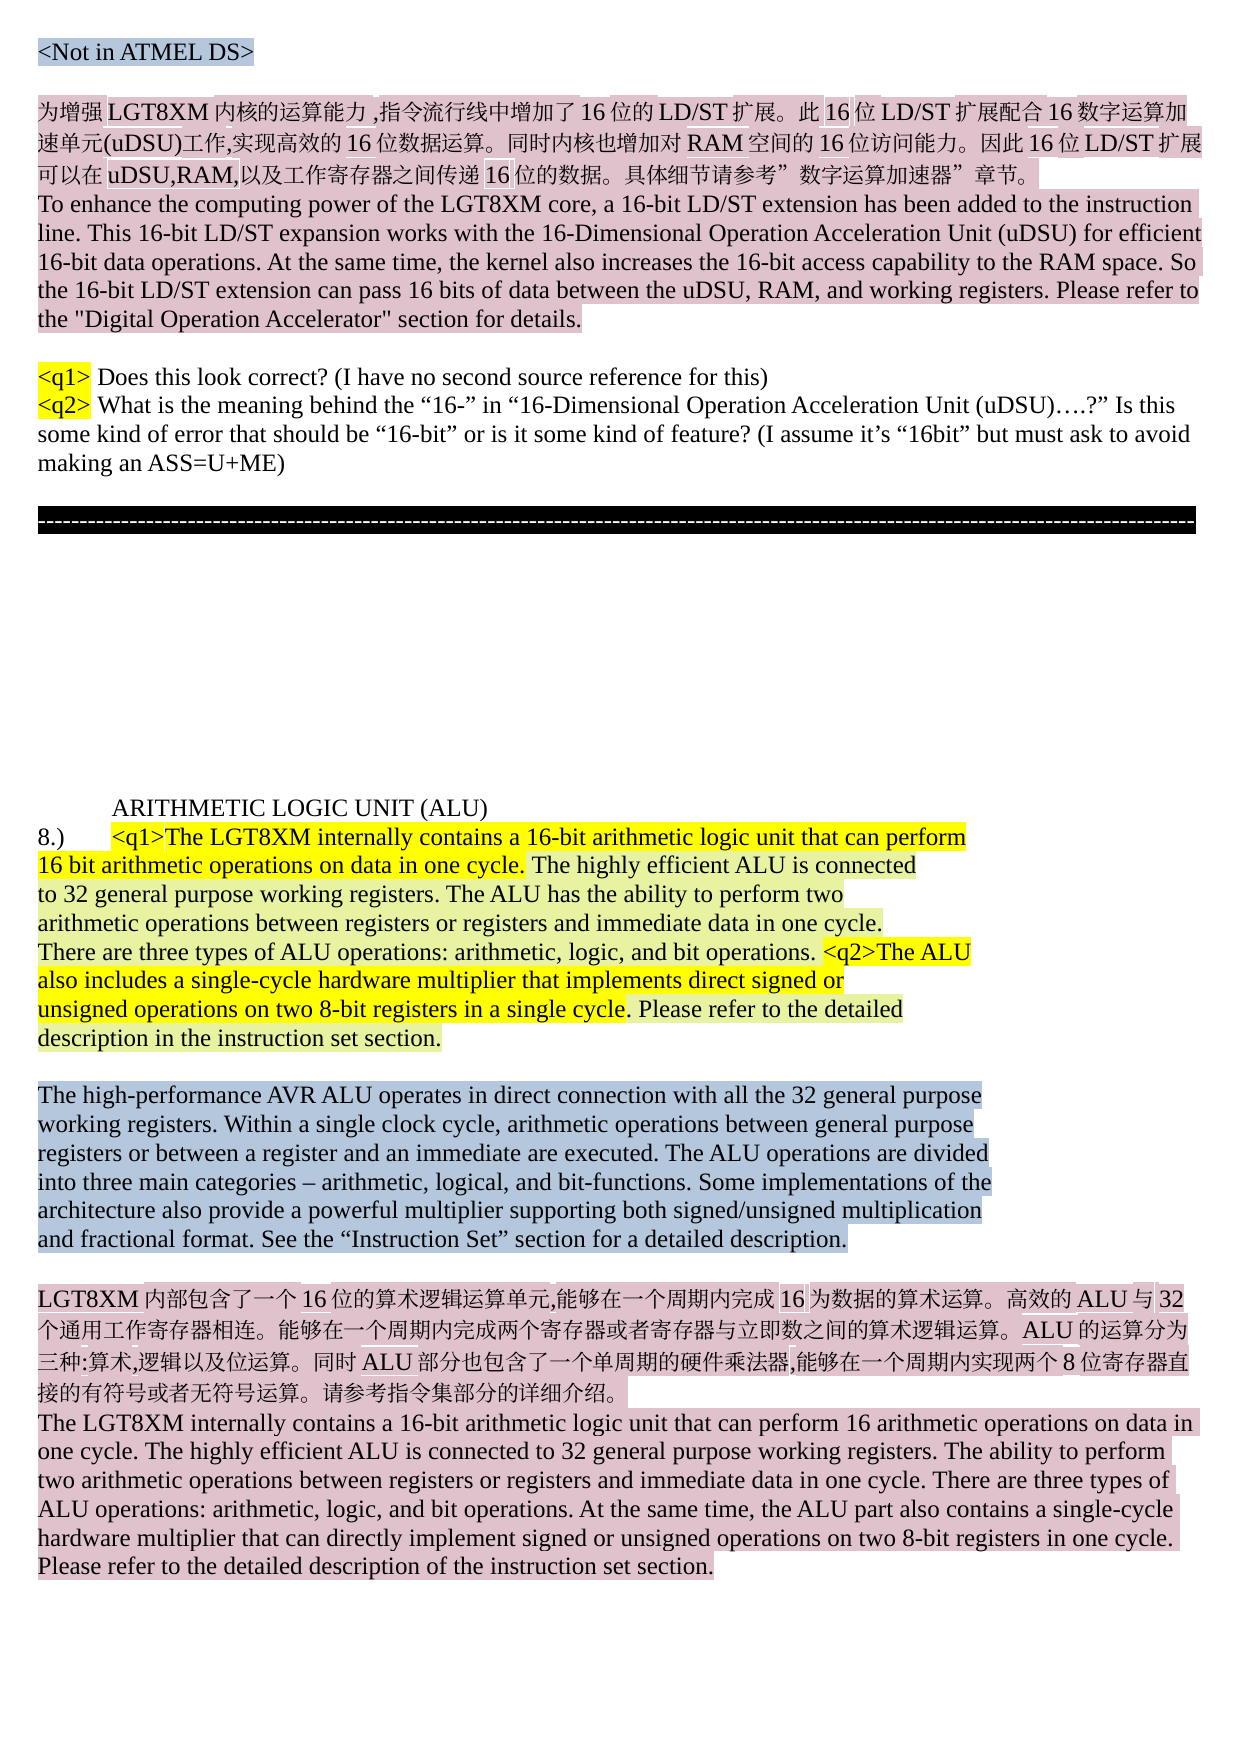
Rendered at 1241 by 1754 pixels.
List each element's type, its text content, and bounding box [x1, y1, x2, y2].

text The LGT8XM internally contains a 16-bit arithmetic logic unit that can perform 16 arithmetic operations on data in one cycle. The highly efficient ALU is connected to 32 general purpose working registers. The ability to perform two arithmetic operations between registers or registers and immediate data in one cycle. There are three types of ALU operations: arithmetic, logic, and bit operations. At the same time, the ALU part also contains a single-cycle hardware multiplier that can directly implement signed or unsigned operations on two 8-bit registers in one cycle. Please refer to the detailed description of the instruction set section. [37, 1408, 1203, 1580]
text also includes a single-cycle hardware multiplier that implements direct signed or [37, 966, 1203, 994]
text registers or between a register and an immediate are executed. The ALU operations are divided [37, 1138, 1203, 1167]
text <q2> What is the meaning behind the “16-” in “16-Dimensional Operation Acceleration Unit (uDSU)….?” Is this some kind of error that should be “16-bit” or is it some kind of feature? (I assume it’s “16bit” but must ask to avoid making an ASS=U+ME) [37, 391, 1203, 477]
text and fractional format. See the “Instruction Set” section for a detailed description. [37, 1224, 1203, 1253]
text To enhance the computing power of the LGT8XM core, a 16-bit LD/ST extension has been added to the instruction line. This 16-bit LD/ST expansion works with the 16-Dimensional Operation Acceleration Unit (uDSU) for efficient 16-bit data operations. At the same time, the kernel also increases the 16-bit access capability to the RAM space. So the 16-bit LD/ST extension can pass 16 bits of data between the uDSU, RAM, and working registers. Please refer to the "Digital Operation Accelerator" section for details. [37, 189, 1203, 333]
text into three main categories – arithmetic, logical, and bit-functions. Some implementations of the [37, 1167, 1203, 1196]
text ARITHMETIC LOGIC UNIT (ALU) [37, 793, 1203, 822]
text working registers. Within a single clock cycle, arithmetic operations between general purpose [37, 1109, 1203, 1138]
text to 32 general purpose working registers. The ALU has the ability to perform two [37, 879, 1203, 908]
text 8.) <q1>The LGT8XM internally contains a 16-bit arithmetic logic unit that can perform [37, 822, 1203, 851]
text 为增强LGT8XM内核的运算能力 ,指令流行线中增加了16位的LD/ST扩展。此16位LD/ST扩展配合16数字运算加速单元(uDSU)工作,实现高效的16位数据运算。同时内核也增加对RAM空间的16位访问能力。因此16位LD/ST扩展可以在uDSU,RAM,以及工作寄存器之间传递16位的数据。具体细节请参考”数字运算加速器”章节。 [37, 95, 1203, 189]
text <q1> Does this look correct? (I have no second source reference for this) [37, 362, 1203, 391]
text description in the instruction set section. [37, 1023, 1203, 1052]
text unsigned operations on two 8-bit registers in a single cycle. Please refer to the detailed [37, 994, 1203, 1023]
text LGT8XM内部包含了一个16位的算术逻辑运算单元,能够在一个周期内完成16为数据的算术运算。高效的ALU与32个通用工作寄存器相连。能够在一个周期内完成两个寄存器或者寄存器与立即数之间的算术逻辑运算。ALU的运算分为三种:算术,逻辑以及位运算。同时ALU部分也包含了一个单周期的硬件乘法器,能够在一个周期内实现两个8位寄存器直接的有符号或者无符号运算。请参考指令集部分的详细介绍。 [37, 1282, 1203, 1408]
text 16 bit arithmetic operations on data in one cycle. The highly efficient ALU is connected [37, 851, 1203, 879]
text ------------------------------------------------------------------------------------------------------------------------------------------- [37, 506, 1203, 534]
text The high-performance AVR ALU operates in direct connection with all the 32 general purpose [37, 1081, 1203, 1109]
text arithmetic operations between registers or registers and immediate data in one cycle. [37, 908, 1203, 937]
text architecture also provide a powerful multiplier supporting both signed/unsigned multiplication [37, 1196, 1203, 1224]
text <Not in ATMEL DS> [37, 37, 1203, 66]
text There are three types of ALU operations: arithmetic, logic, and bit operations. <q2>The ALU [37, 937, 1203, 966]
